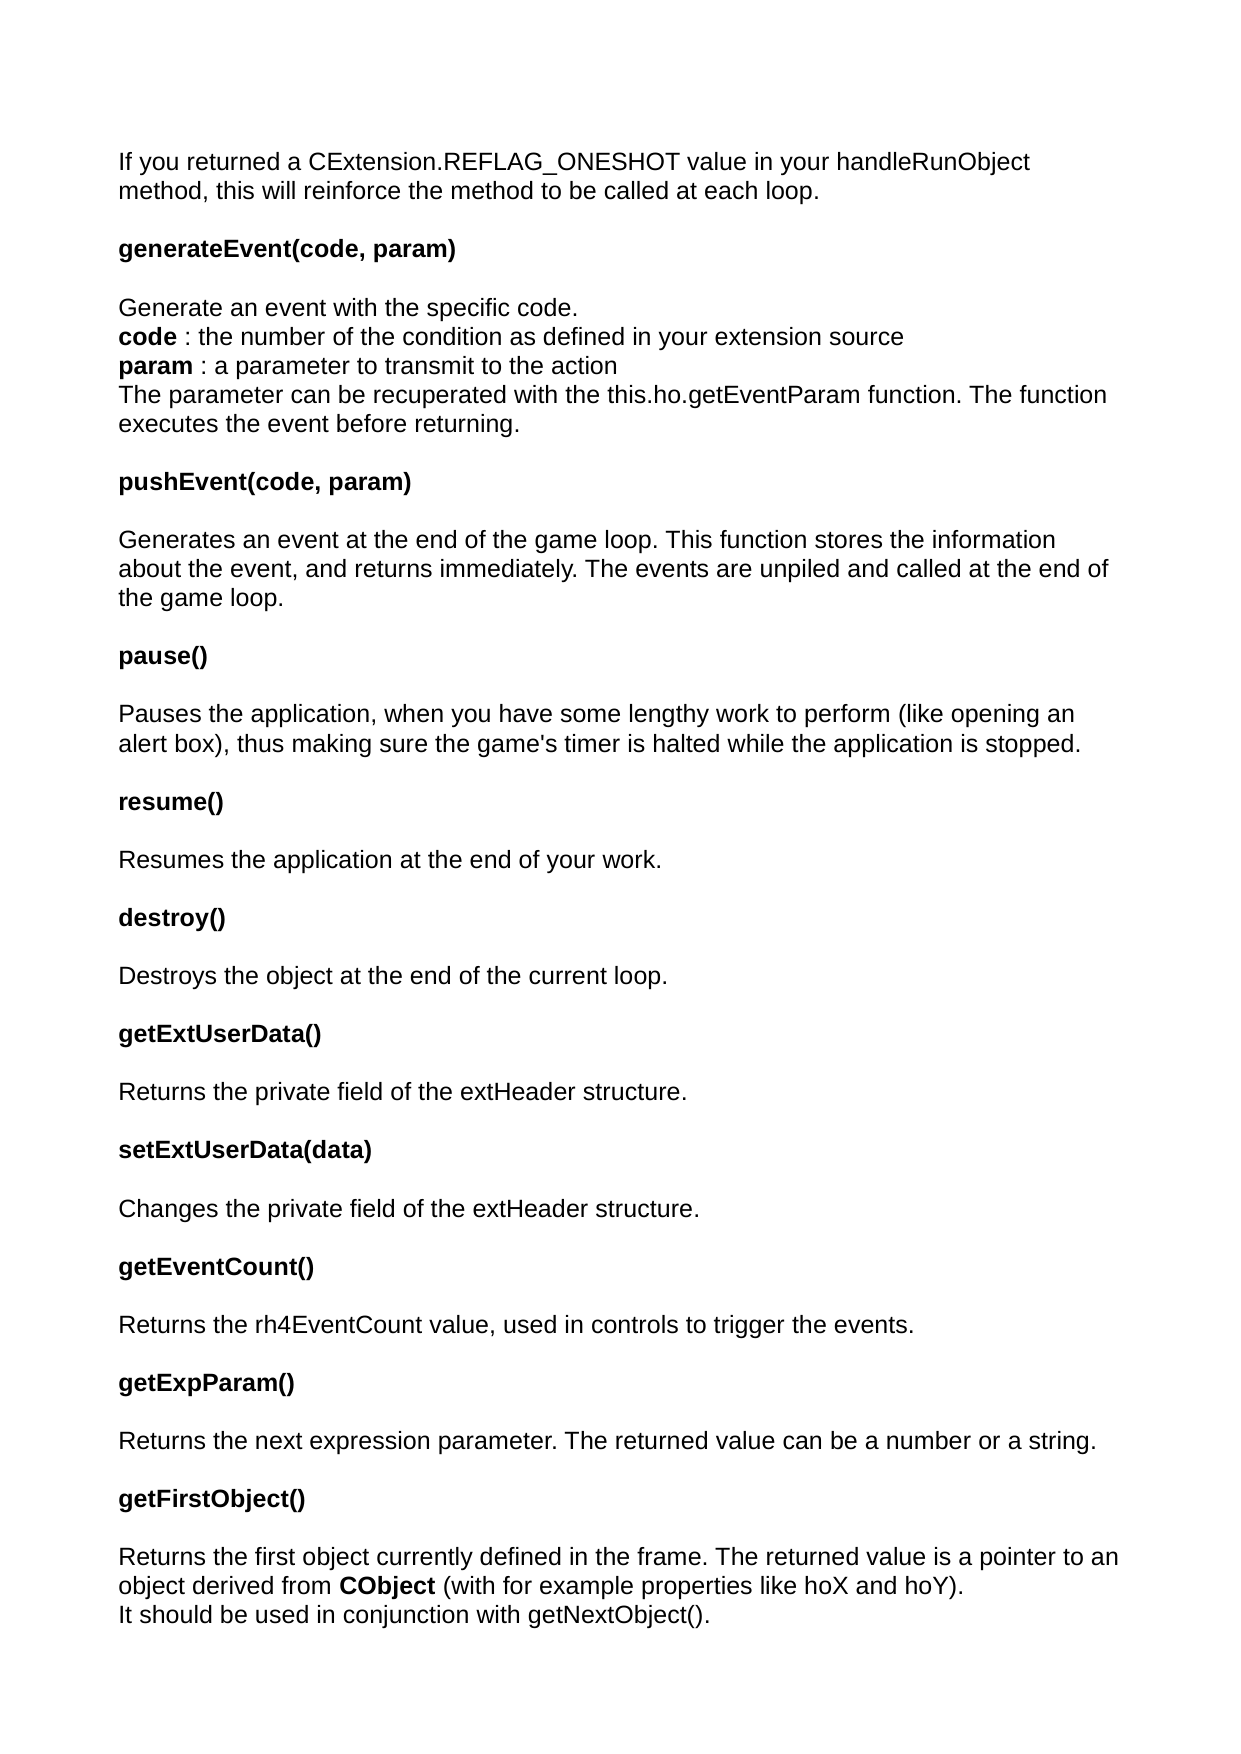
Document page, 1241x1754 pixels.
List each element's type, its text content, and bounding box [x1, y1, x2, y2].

text Destroys the object at the end of the current loop. [118, 961, 1122, 990]
text getEventCount() [118, 1252, 1122, 1281]
text resume() [118, 787, 1122, 816]
text The parameter can be recuperated with the this.ho.getEventParam function. The function executes the event before returning. [118, 380, 1122, 438]
text Changes the private field of the extHeader structure. [118, 1193, 1122, 1222]
text generateEvent(code, param) [118, 234, 1122, 263]
text getFirstObject() [118, 1484, 1122, 1513]
text Generate an event with the specific code. [118, 292, 1122, 322]
text pause() [118, 641, 1122, 670]
text Pauses the application, when you have some lengthy work to perform (like opening an alert box), thus making sure the game's timer is halted while the application is stopped. [118, 699, 1122, 757]
text If you returned a CExtension.REFLAG_ONESHOT value in your handleRunObject method, this will reinforce the method to be called at each loop. [118, 147, 1122, 205]
text code : the number of the condition as defined in your extension source [118, 322, 1122, 351]
text param : a parameter to transmit to the action [118, 351, 1122, 380]
text Resumes the application at the end of your work. [118, 845, 1122, 874]
text destroy() [118, 903, 1122, 932]
text Returns the next expression parameter. The returned value can be a number or a string. [118, 1426, 1122, 1455]
text Generates an event at the end of the game loop. This function stores the information about the event, and returns immediately. The events are unpiled and called at the end of the game loop. [118, 525, 1122, 612]
text pushEvent(code, param) [118, 467, 1122, 496]
text getExtUserData() [118, 1019, 1122, 1048]
text Returns the rh4EventCount value, used in controls to trigger the events. [118, 1310, 1122, 1339]
text Returns the first object currently defined in the frame. The returned value is a pointer to an object derived from CObject (with for example properties like hoX and hoY). [118, 1542, 1122, 1600]
text Returns the private field of the extHeader structure. [118, 1077, 1122, 1106]
text It should be used in conjunction with getNextObject(). [118, 1600, 1122, 1629]
text getExpParam() [118, 1368, 1122, 1397]
text setExtUserData(data) [118, 1135, 1122, 1164]
